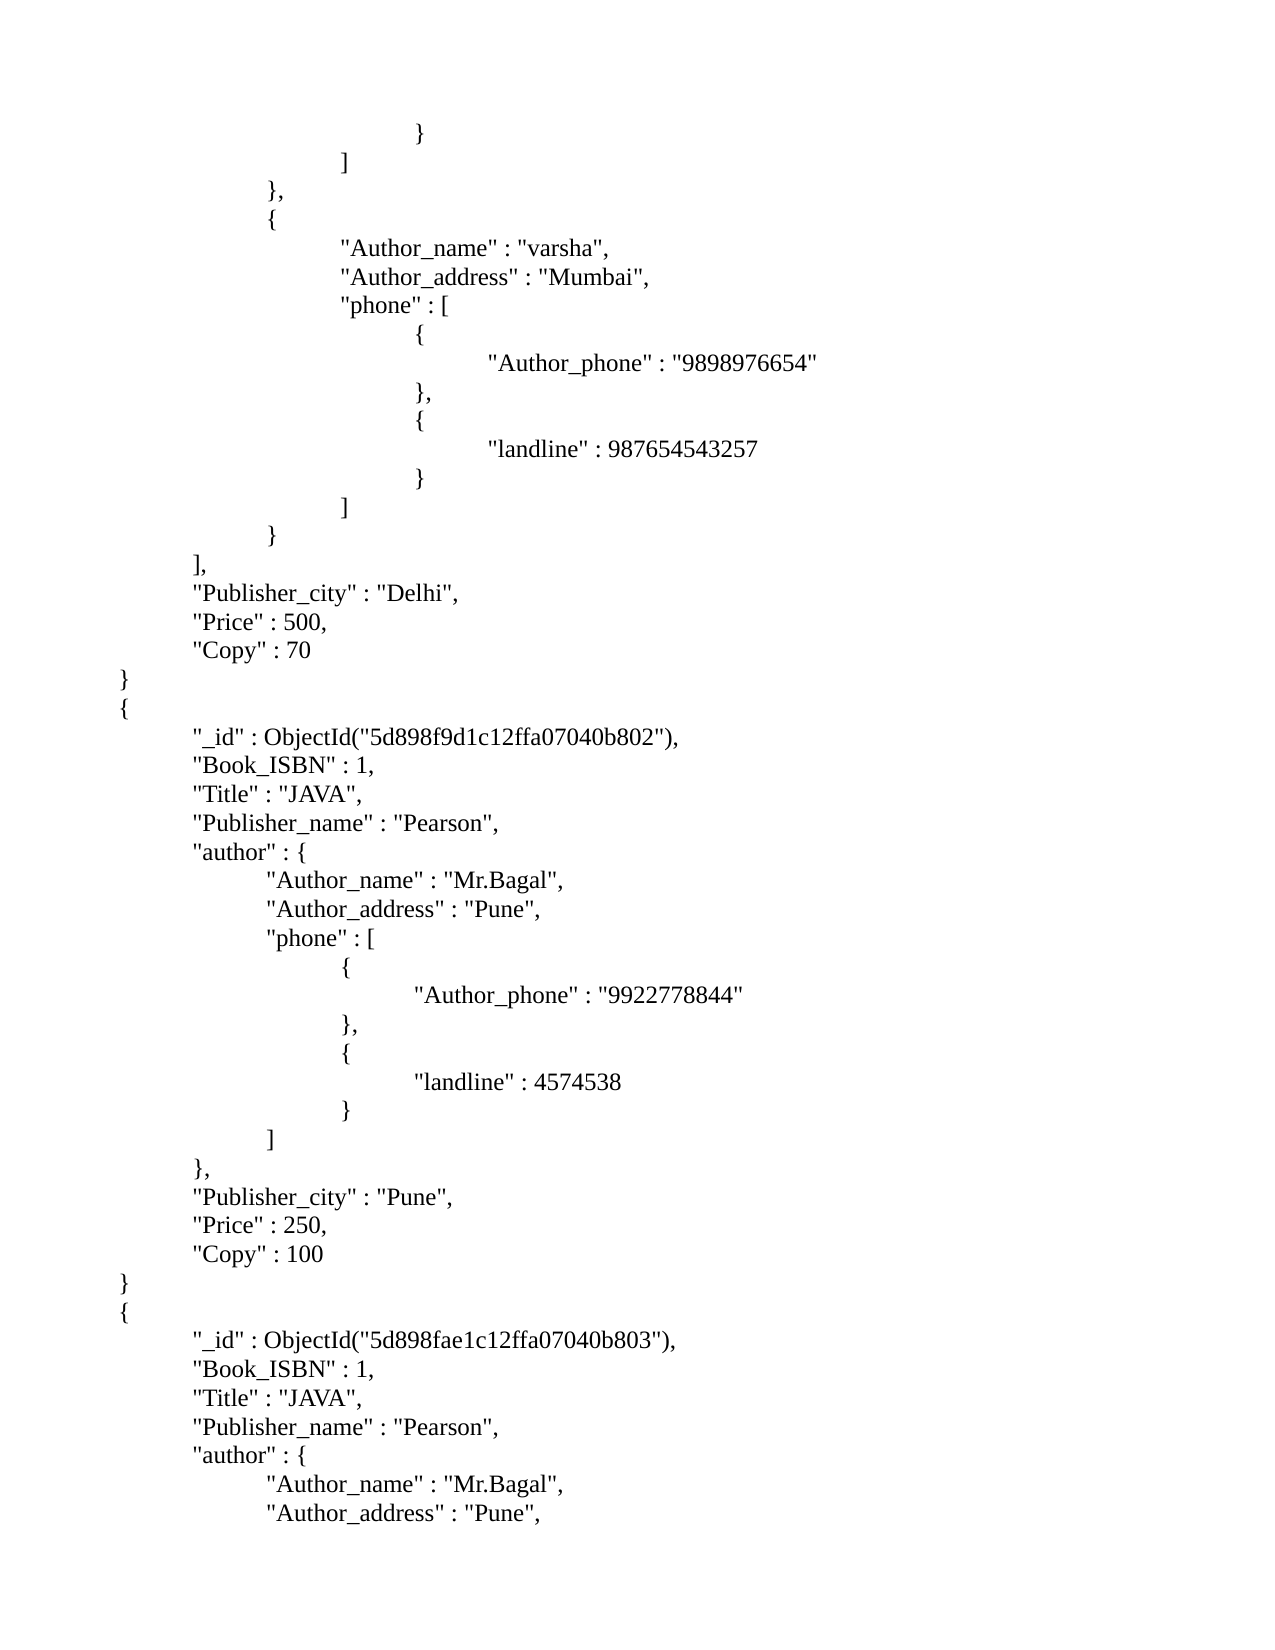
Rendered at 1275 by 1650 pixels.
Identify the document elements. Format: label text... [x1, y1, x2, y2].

text { [118, 1297, 1157, 1326]
text ], [118, 549, 1157, 578]
text ] [118, 147, 1157, 176]
text "Price" : 250, [118, 1211, 1157, 1239]
text "Book_ISBN" : 1, [118, 1354, 1157, 1383]
text "Copy" : 70 [118, 636, 1157, 664]
text "Copy" : 100 [118, 1239, 1157, 1268]
text } [118, 118, 1157, 147]
text "landline" : 987654543257 [118, 434, 1157, 463]
text } [118, 1268, 1157, 1297]
text "Publisher_name" : "Pearson", [118, 1412, 1157, 1441]
text } [118, 664, 1157, 693]
text ] [118, 1124, 1157, 1153]
text } [118, 521, 1157, 549]
text "Publisher_name" : "Pearson", [118, 808, 1157, 837]
text "author" : { [118, 837, 1157, 866]
text ] [118, 492, 1157, 521]
text "Price" : 500, [118, 607, 1157, 636]
text } [118, 1096, 1157, 1124]
text { [118, 319, 1157, 348]
text "landline" : 4574538 [118, 1067, 1157, 1096]
text "_id" : ObjectId("5d898fae1c12ffa07040b803"), [118, 1326, 1157, 1354]
text { [118, 952, 1157, 981]
text "author" : { [118, 1441, 1157, 1469]
text }, [118, 1009, 1157, 1038]
text "Author_address" : "Pune", [118, 1498, 1157, 1527]
text "Author_name" : "Mr.Bagal", [118, 866, 1157, 894]
text "Publisher_city" : "Pune", [118, 1182, 1157, 1211]
text "Title" : "JAVA", [118, 779, 1157, 808]
text } [118, 463, 1157, 492]
text "Title" : "JAVA", [118, 1383, 1157, 1412]
text "Author_address" : "Mumbai", [118, 262, 1157, 291]
text { [118, 204, 1157, 233]
text "Author_phone" : "9922778844" [118, 981, 1157, 1009]
text }, [118, 176, 1157, 204]
text "_id" : ObjectId("5d898f9d1c12ffa07040b802"), [118, 722, 1157, 751]
text "Book_ISBN" : 1, [118, 751, 1157, 779]
text "Publisher_city" : "Delhi", [118, 578, 1157, 607]
text "Author_address" : "Pune", [118, 894, 1157, 923]
text { [118, 693, 1157, 722]
text { [118, 1038, 1157, 1067]
text "Author_name" : "varsha", [118, 233, 1157, 262]
text }, [118, 377, 1157, 406]
text "phone" : [ [118, 291, 1157, 319]
text { [118, 406, 1157, 434]
text "Author_phone" : "9898976654" [118, 348, 1157, 377]
text "Author_name" : "Mr.Bagal", [118, 1469, 1157, 1498]
text "phone" : [ [118, 923, 1157, 952]
text }, [118, 1153, 1157, 1182]
